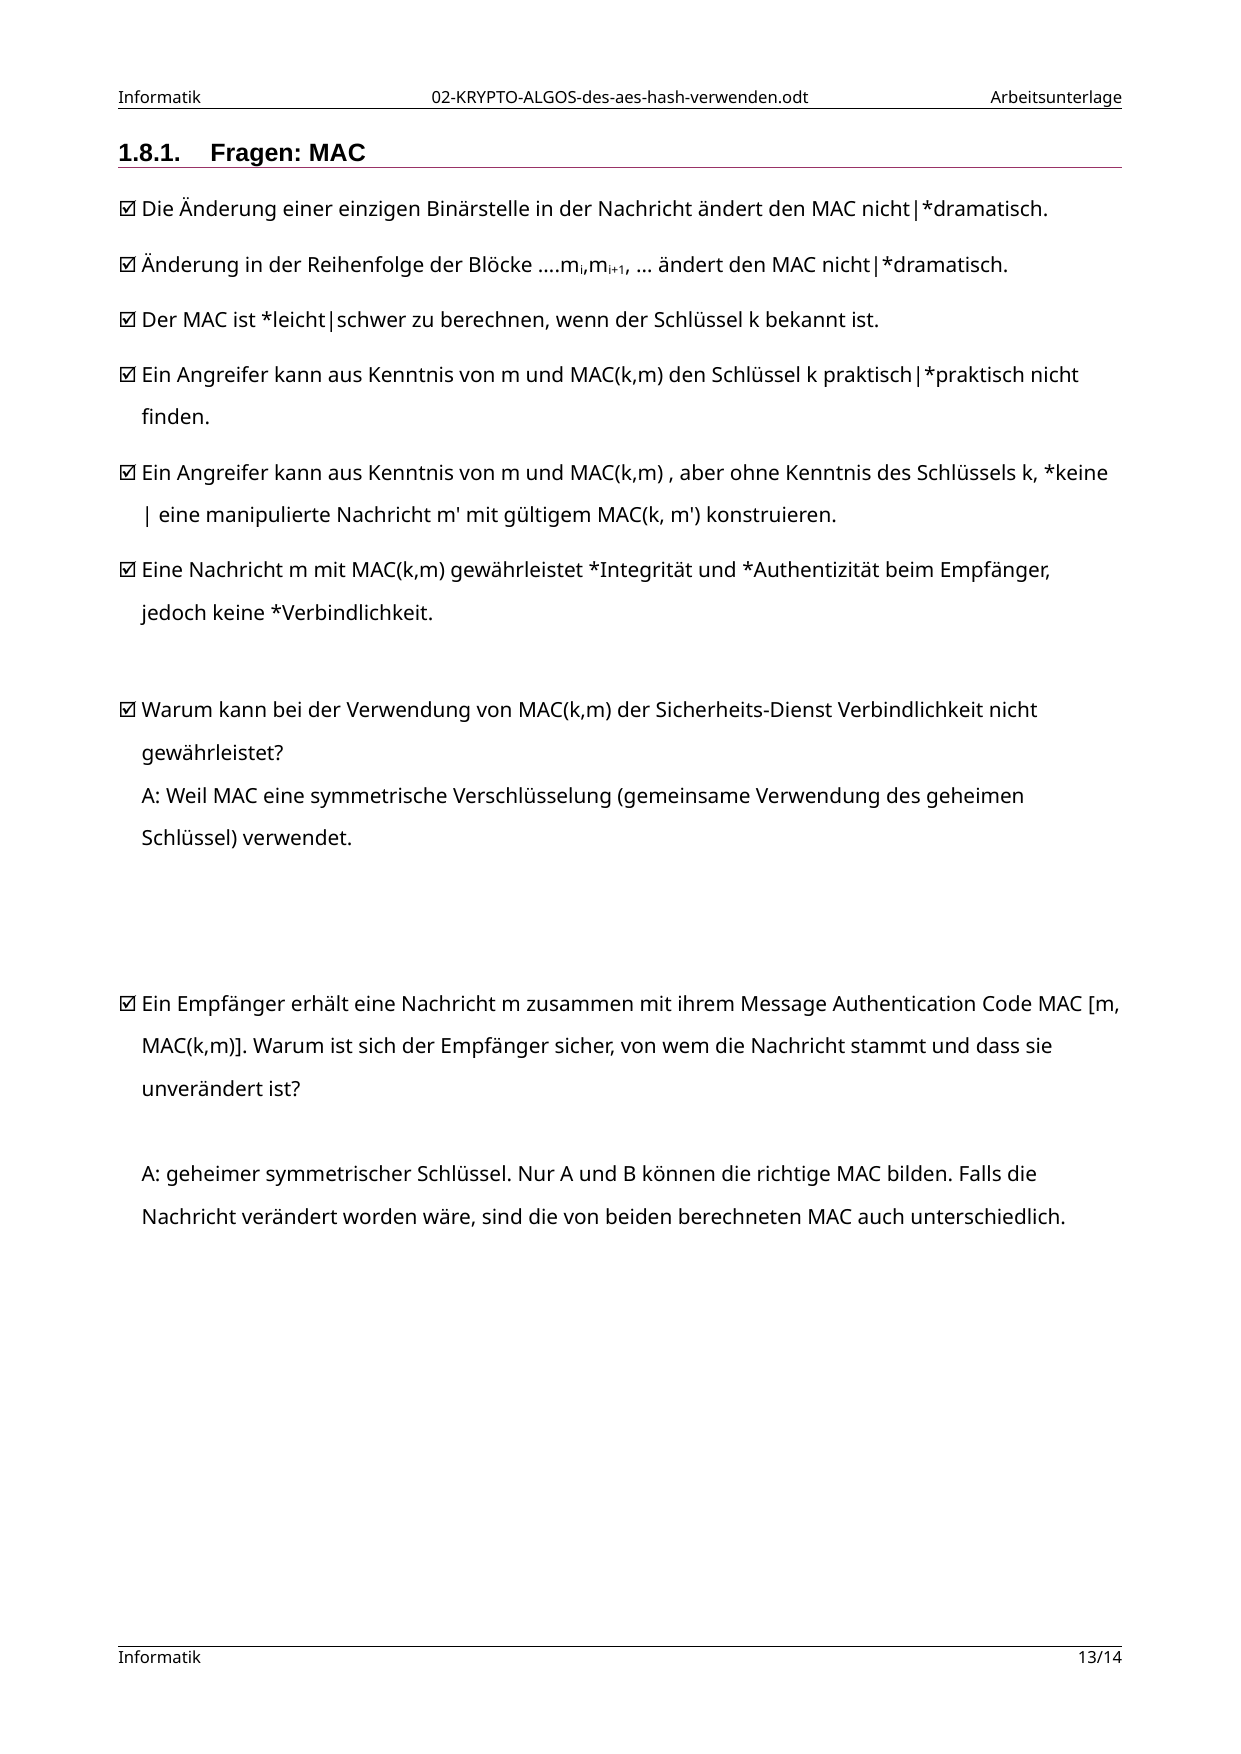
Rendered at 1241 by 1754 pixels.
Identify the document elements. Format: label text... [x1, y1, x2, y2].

list Ein Angreifer kann aus Kenntnis von m und MAC(k,m) den Schlüssel k praktisch|*praktisch nicht finden. [118, 360, 1122, 431]
list Eine Nachricht m mit MAC(k,m) gewährleistet *Integrität und *Authentizität beim Empfänger, jedoch keine *Verbindlichkeit. [118, 555, 1122, 669]
list Der MAC ist *leicht|schwer zu berechnen, wenn der Schlüssel k bekannt ist. [118, 305, 1122, 333]
list Ein Empfänger erhält eine Nachricht m zusammen mit ihrem Message Authentication Code MAC [m, MAC(k,m)]. Warum ist sich der Empfänger sicher, von wem die Nachricht stammt und dass sie unverändert ist? A: geheimer symmetrischer Schlüssel. Nur A und B können die richtige MAC bilden. Falls die Nachricht verändert worden wäre, sind die von beiden berechneten MAC auch unterschiedlich. [118, 989, 1122, 1273]
list Ein Angreifer kann aus Kenntnis von m und MAC(k,m) , aber ohne Kenntnis des Schlüssels k, *keine | eine manipulierte Nachricht m' mit gültigem MAC(k, m') konstruieren. [118, 458, 1122, 529]
list Die Änderung einer einzigen Binärstelle in der Nachricht ändert den MAC nicht|*dramatisch. [118, 194, 1122, 223]
list Warum kann bei der Verwendung von MAC(k,m) der Sicherheits-Dienst Verbindlichkeit nicht gewährleistet? A: Weil MAC eine symmetrische Verschlüsselung (gemeinsame Verwendung des geheimen Schlüssel) verwendet. [118, 696, 1122, 852]
list Änderung in der Reihenfolge der Blöcke ….mi,mi+1, … ändert den MAC nicht|*dramatisch. [118, 250, 1122, 278]
subtitle Fragen: MAC [118, 138, 1122, 167]
